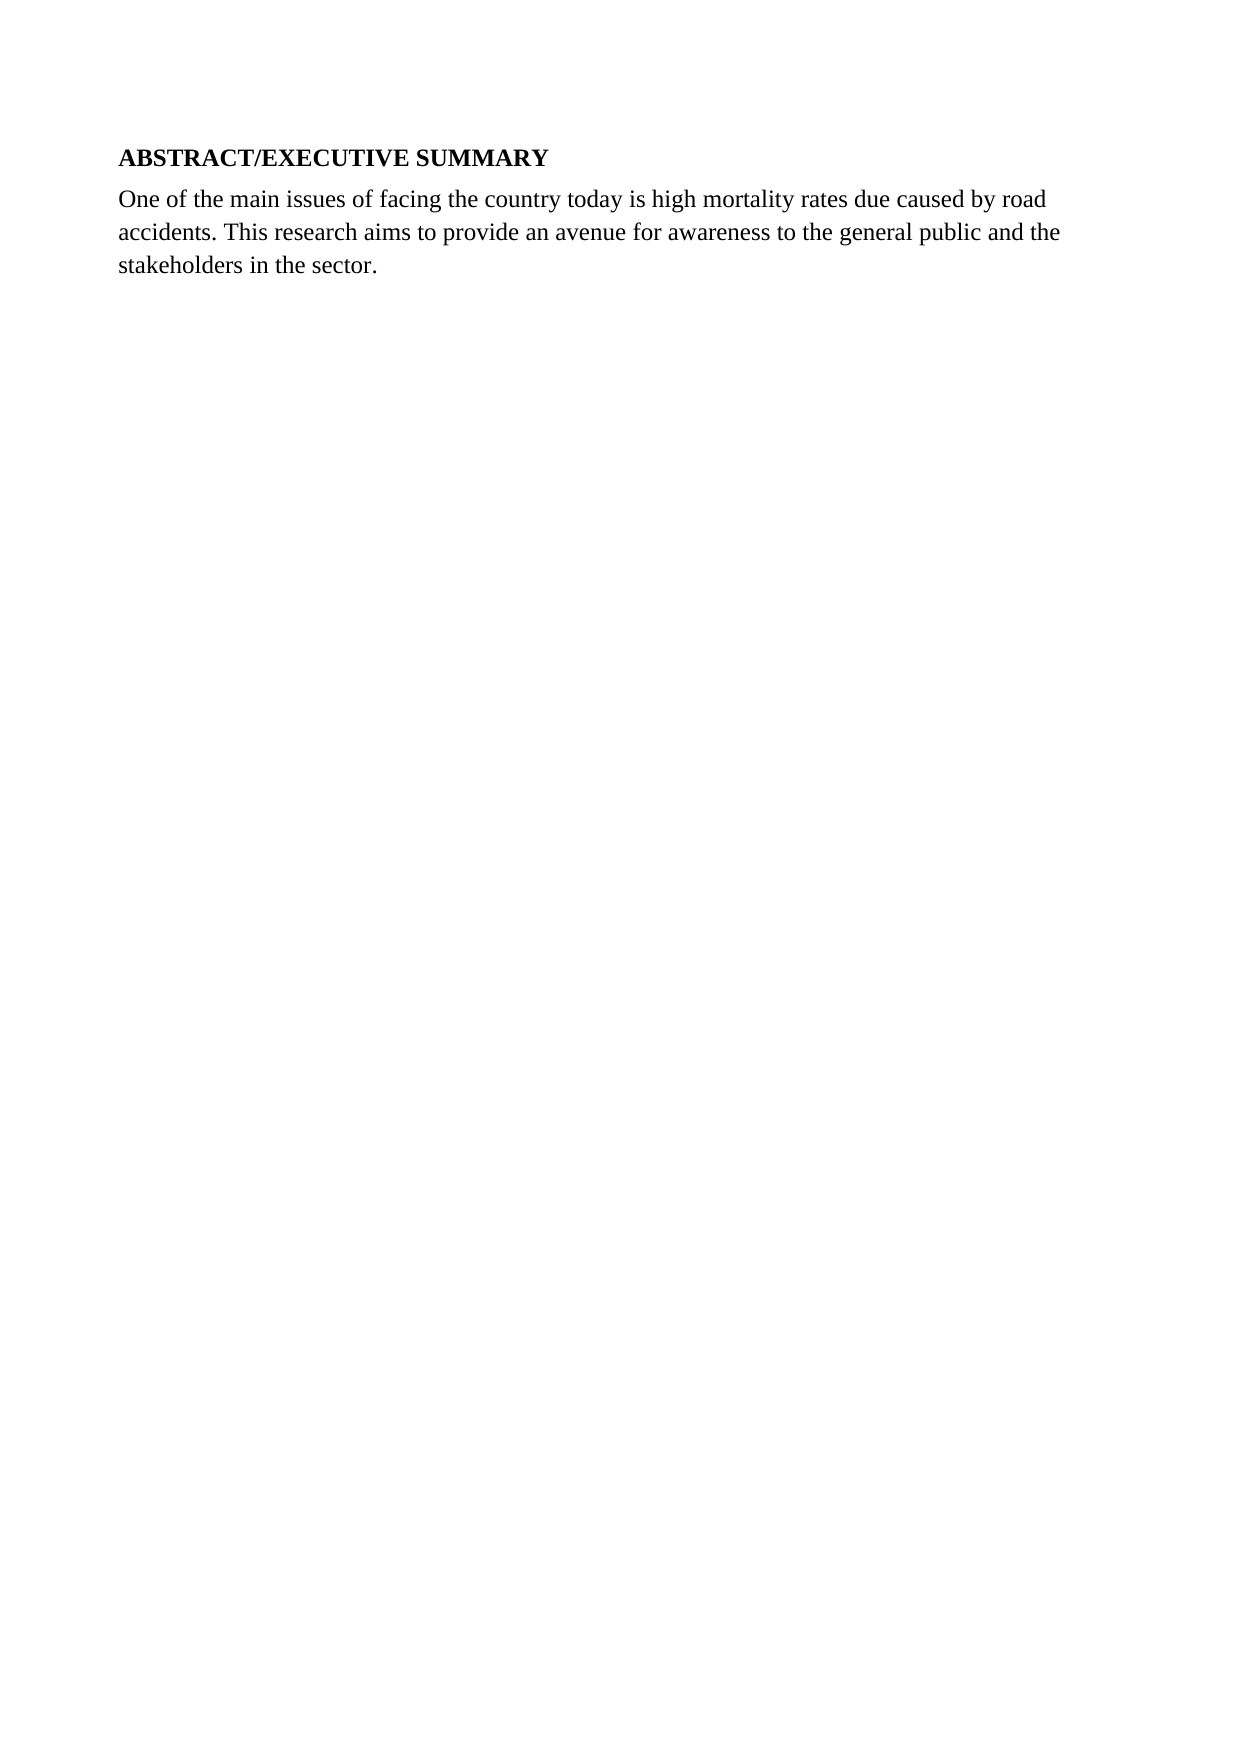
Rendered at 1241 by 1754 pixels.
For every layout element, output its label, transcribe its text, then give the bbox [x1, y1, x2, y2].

text One of the main issues of facing the country today is high mortality rates due caused by road accidents. This research aims to provide an avenue for awareness to the general public and the stakeholders in the sector. [118, 184, 1122, 279]
subtitle ABSTRACT/EXECUTIVE SUMMARY [118, 143, 1122, 172]
